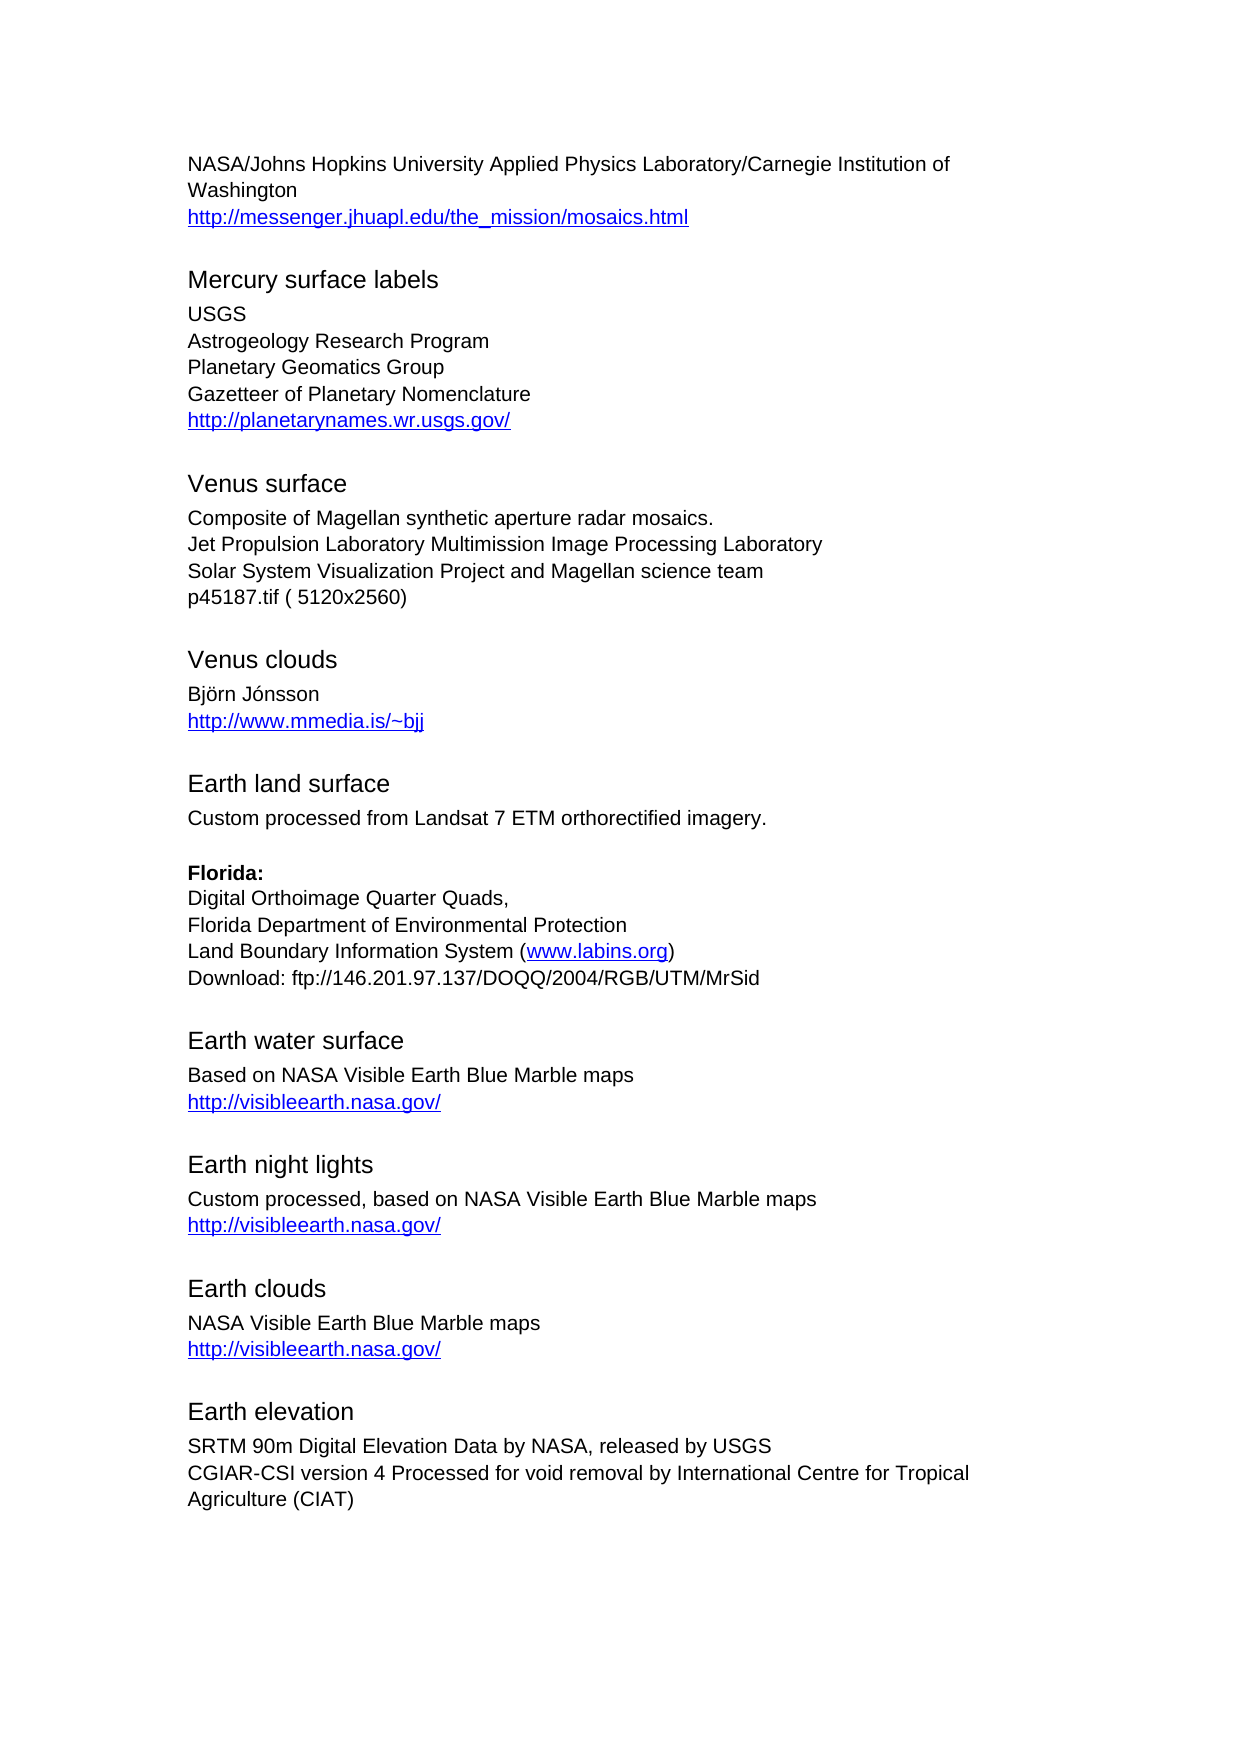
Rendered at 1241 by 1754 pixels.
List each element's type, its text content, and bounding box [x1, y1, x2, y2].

text Digital Orthoimage Quarter Quads, [187, 884, 1053, 911]
text http://www.mmedia.is/~bjj [187, 707, 1053, 734]
text SRTM 90m Digital Elevation Data by NASA, released by USGS [187, 1432, 1053, 1459]
text Based on NASA Visible Earth Blue Marble maps [187, 1061, 1053, 1088]
subtitle Earth night lights [187, 1150, 1053, 1178]
text p45187.tif ( 5120x2560) [187, 583, 1053, 610]
subtitle Mercury surface labels [187, 265, 1053, 294]
text Solar System Visualization Project and Magellan science team [187, 557, 1053, 583]
subtitle Earth elevation [187, 1397, 1053, 1426]
text USGS [187, 300, 1053, 327]
text Land Boundary Information System (www.labins.org) [187, 937, 1053, 964]
text Composite of Magellan synthetic aperture radar mosaics. [187, 504, 1053, 530]
subtitle Venus clouds [187, 645, 1053, 674]
text http://visibleearth.nasa.gov/ [187, 1335, 1053, 1362]
text Custom processed from Landsat 7 ETM orthorectified imagery. [187, 804, 1053, 831]
subtitle Earth clouds [187, 1273, 1053, 1302]
text Gazetteer of Planetary Nomenclature [187, 380, 1053, 407]
text http://planetarynames.wr.usgs.gov/ [187, 407, 1053, 433]
subtitle Florida: [187, 860, 1053, 884]
text http://messenger.jhuapl.edu/the_mission/mosaics.html [187, 203, 1053, 230]
text NASA Visible Earth Blue Marble maps [187, 1309, 1053, 1335]
subtitle Venus surface [187, 468, 1053, 497]
text Download: ftp://146.201.97.137/DOQQ/2004/RGB/UTM/MrSid [187, 964, 1053, 991]
text Björn Jónsson [187, 681, 1053, 707]
subtitle Earth water surface [187, 1026, 1053, 1055]
text Florida Department of Environmental Protection [187, 911, 1053, 937]
text Astrogeology Research Program [187, 327, 1053, 353]
text http://visibleearth.nasa.gov/ [187, 1088, 1053, 1114]
text http://visibleearth.nasa.gov/ [187, 1212, 1053, 1238]
text CGIAR-CSI version 4 Processed for void removal by International Centre for Tropical Agriculture (CIAT) [187, 1459, 1053, 1512]
text NASA/Johns Hopkins University Applied Physics Laboratory/Carnegie Institution of Washington [187, 150, 1053, 203]
text Custom processed, based on NASA Visible Earth Blue Marble maps [187, 1185, 1053, 1212]
text Jet Propulsion Laboratory Multimission Image Processing Laboratory [187, 530, 1053, 557]
subtitle Earth land surface [187, 769, 1053, 798]
text Planetary Geomatics Group [187, 353, 1053, 380]
